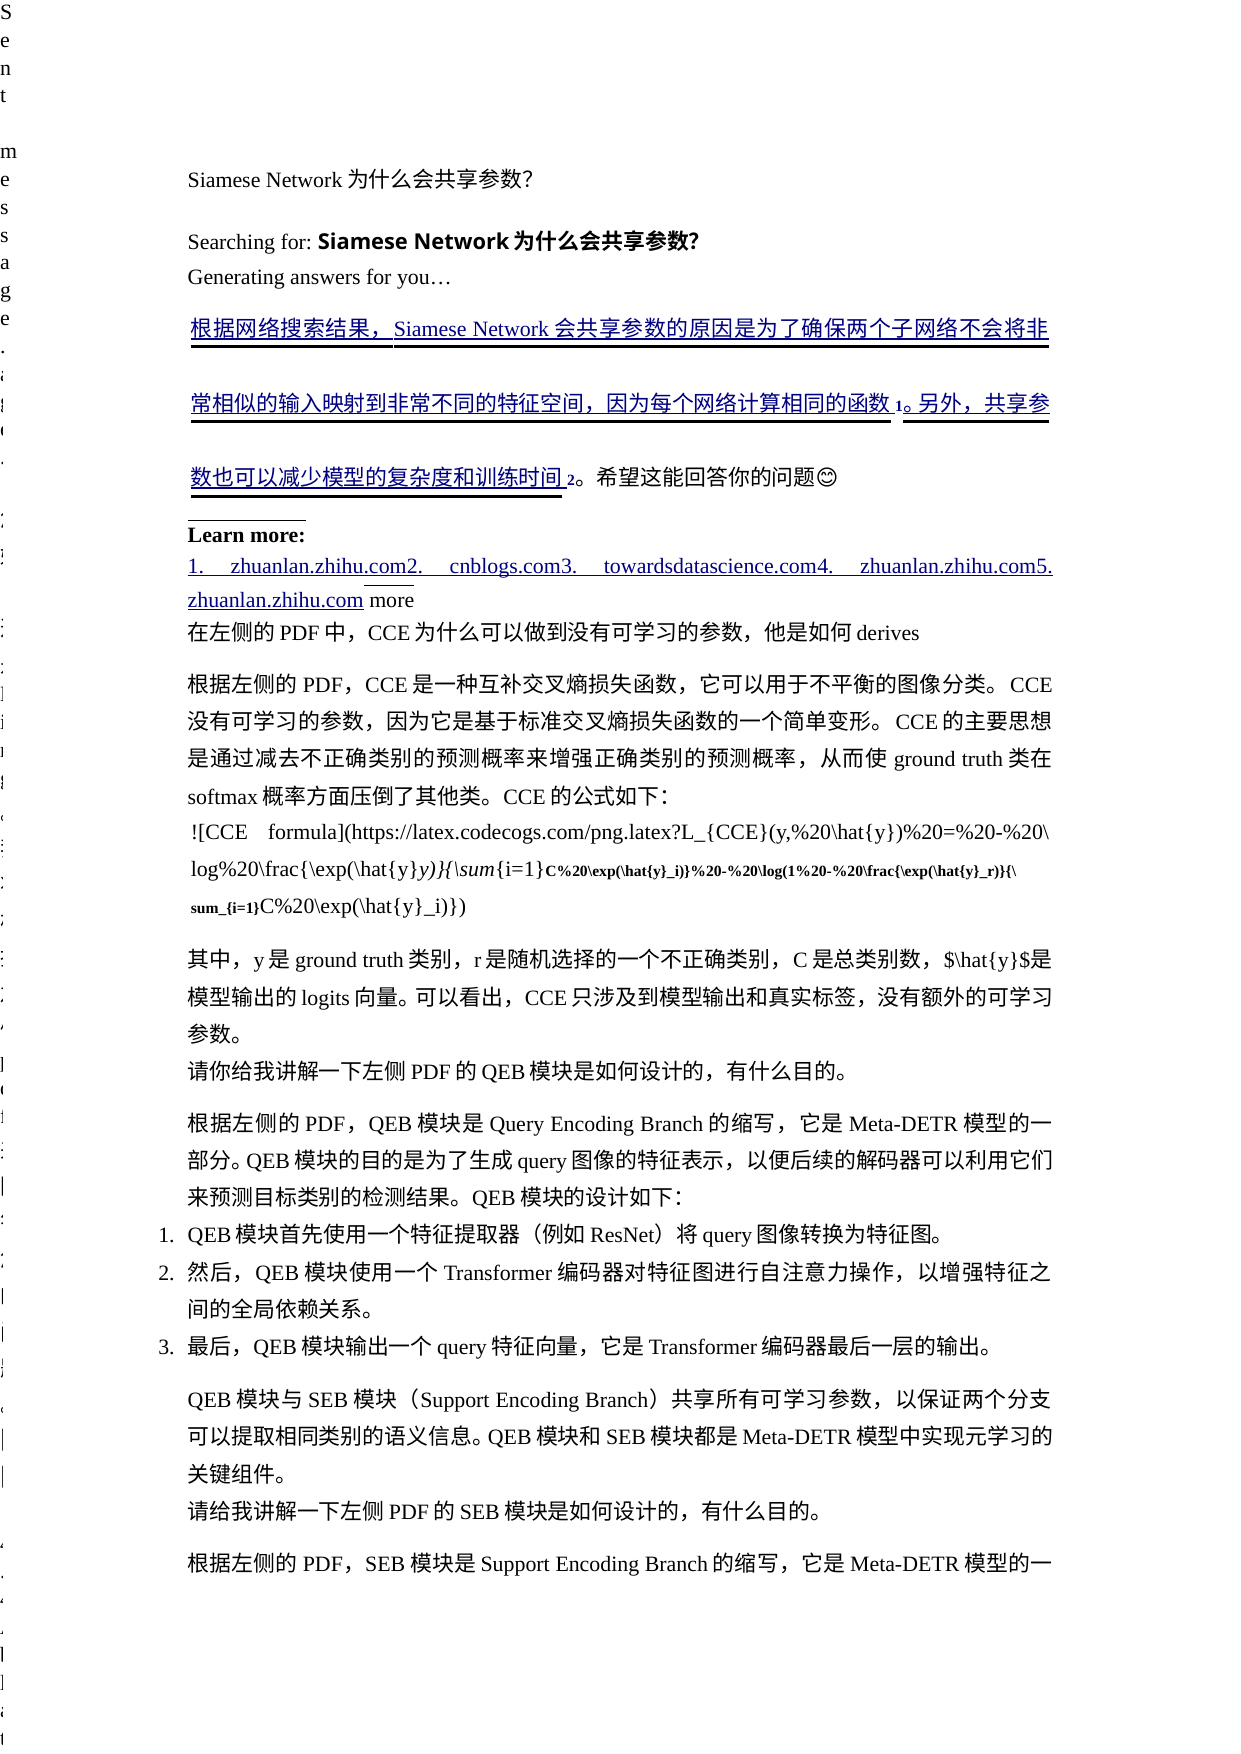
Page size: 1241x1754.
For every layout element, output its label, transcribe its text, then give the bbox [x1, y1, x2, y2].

text QEB模块与SEB模块（Support Encoding Branch）共享所有可学习参数，以保证两个分支可以提取相同类别的语义信息。QEB模块和SEB模块都是Meta-DETR模型中实现元学习的关键组件。 [187, 1382, 1053, 1489]
text 请给我讲解一下左侧PDF的SEB模块是如何设计的，有什么目的。 [187, 1493, 1053, 1526]
text 其中，y是ground truth类别，r是随机选择的一个不正确类别，C是总类别数，$\hat{y}$是模型输出的logits向量。可以看出，CCE只涉及到模型输出和真实标签，没有额外的可学习参数。 [187, 942, 1053, 1049]
text Searching for: Siamese Network为什么会共享参数？ [187, 224, 1053, 256]
text [191, 339, 1049, 347]
text 根据左侧的PDF，QEB模块是Query Encoding Branch的缩写，它是Meta-DETR模型的一部分。QEB模块的目的是为了生成query图像的特征表示，以便后续的解码器可以利用它们来预测目标类别的检测结果。QEB模块的设计如下： [187, 1105, 1053, 1212]
text Generating answers for you… [187, 261, 1053, 294]
text 在左侧的PDF中，CCE为什么可以做到没有可学习的参数，他是如何derives [187, 615, 1053, 647]
text Learn more: [187, 517, 1043, 550]
list 然后，QEB模块使用一个Transformer编码器对特征图进行自注意力操作，以增强特征之间的全局依赖关系。 [187, 1254, 1053, 1324]
list QEB模块首先使用一个特征提取器（例如ResNet）将query图像转换为特征图。 [187, 1217, 1053, 1249]
text Siamese Network为什么会共享参数？ [187, 162, 1053, 194]
text 1. zhuanlan.zhihu.com2. cnblogs.com3. towardsdatascience.com4. zhuanlan.zhihu.com5. [187, 550, 1053, 575]
text ![CCE formula](https://latex.codecogs.com/png.latex?L_{CCE}(y,%20\hat{y})%20=%20-%20\log%20\frac{\exp(\hat{y}y)}{\sum{i=1}C%20\exp(\hat{y}_i)}%20-%20\log(1%20-%20\frac{\exp(\hat{y}_r)}{\sum_{i=1}C%20\exp(\hat{y}_i)}) [191, 816, 1049, 923]
text 常相似的输入映射到非常不同的特征空间，因为每个网络计算相同的函数1。另外，共享参数也可以减少模型的复杂度和训练时间2。希望这能回答你的问题😊 [191, 348, 1049, 512]
text 根据左侧的PDF，SEB模块是Support Encoding Branch的缩写，它是Meta-DETR模型的一 [187, 1545, 1053, 1578]
text 请你给我讲解一下左侧PDF的QEB模块是如何设计的，有什么目的。 [187, 1053, 1053, 1086]
list 最后，QEB模块输出一个query特征向量，它是Transformer编码器最后一层的输出。 [187, 1329, 1053, 1361]
text 根据左侧的PDF，CCE是一种互补交叉熵损失函数，它可以用于不平衡的图像分类。CCE没有可学习的参数，因为它是基于标准交叉熵损失函数的一个简单变形。CCE的主要思想是通过减去不正确类别的预测概率来增强正确类别的预测概率，从而使ground truth类在softmax概率方面压倒了其他类。CCE的公式如下： [187, 666, 1053, 811]
text 根据网络搜索结果，Siamese Network会共享参数的原因是为了确保两个子网络不会将非 [191, 297, 1049, 338]
text zhuanlan.zhihu.com more [187, 576, 1053, 615]
